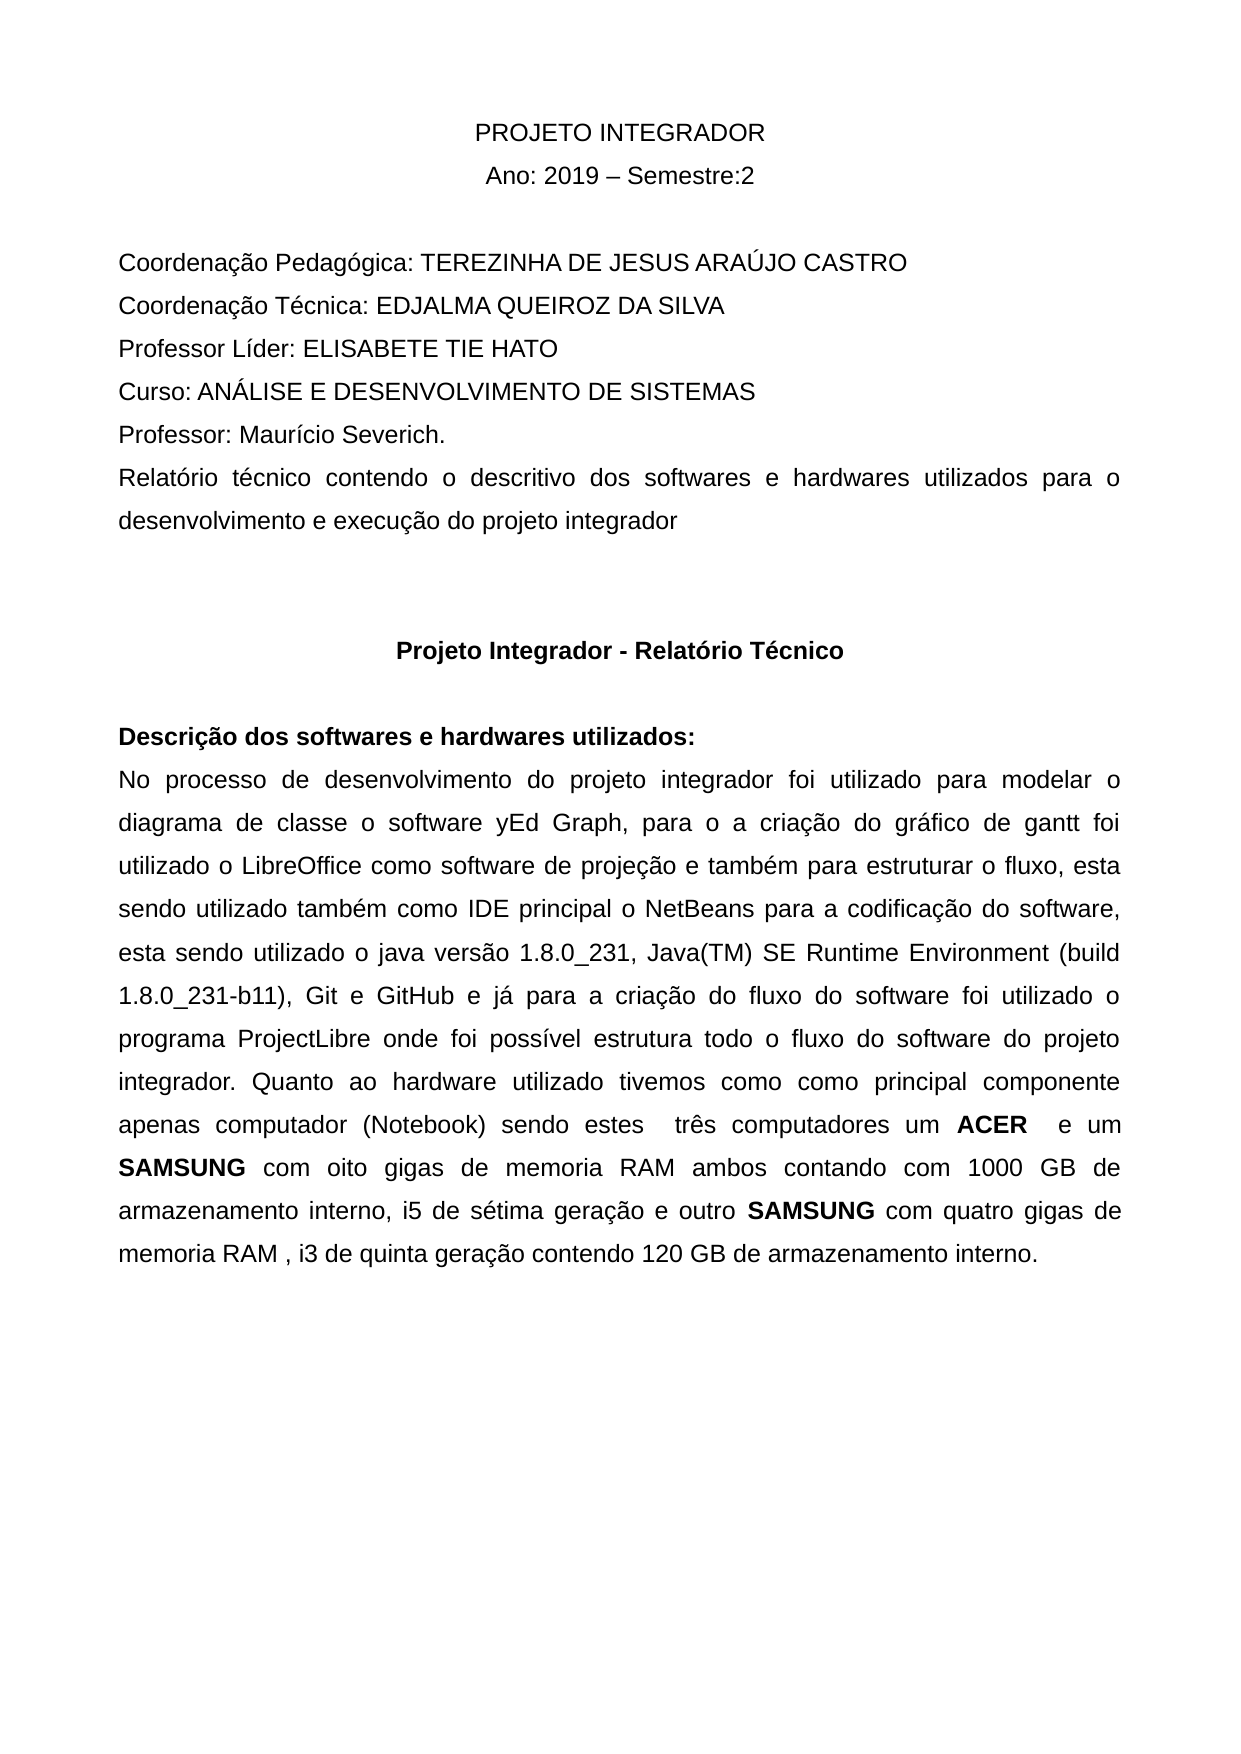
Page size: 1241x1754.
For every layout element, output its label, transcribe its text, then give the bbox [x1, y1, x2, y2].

text Curso: ANÁLISE E DESENVOLVIMENTO DE SISTEMAS [118, 377, 1122, 406]
text Projeto Integrador - Relatório Técnico [118, 636, 1122, 664]
text Professor Líder: ELISABETE TIE HATO [118, 334, 1122, 362]
text No processo de desenvolvimento do projeto integrador foi utilizado para modelar o diagrama de classe o software yEd Graph, para o a criação do gráfico de gantt foi utilizado o LibreOffice como software de projeção e também para estruturar o fluxo, esta sendo utilizado também como IDE principal o NetBeans para a codificação do software, esta sendo utilizado o java versão 1.8.0_231, Java(TM) SE Runtime Environment (build 1.8.0_231-b11), Git e GitHub e já para a criação do fluxo do software foi utilizado o programa ProjectLibre onde foi possível estrutura todo o fluxo do software do projeto integrador. Quanto ao hardware utilizado tivemos como como principal componente apenas computador (Notebook) sendo estes três computadores um ACER e um SAMSUNG com oito gigas de memoria RAM ambos contando com 1000 GB de armazenamento interno, i5 de sétima geração e outro SAMSUNG com quatro gigas de memoria RAM , i3 de quinta geração contendo 120 GB de armazenamento interno. [118, 765, 1122, 1268]
text Relatório técnico contendo o descritivo dos softwares e hardwares utilizados para o desenvolvimento e execução do projeto integrador [118, 463, 1122, 535]
text Coordenação Técnica: EDJALMA QUEIROZ DA SILVA [118, 291, 1122, 319]
text PROJETO INTEGRADOR [118, 118, 1122, 147]
text Ano: 2019 – Semestre:2 [118, 161, 1122, 190]
text Professor: Maurício Severich. [118, 420, 1122, 449]
text Descrição dos softwares e hardwares utilizados: [118, 722, 1122, 751]
text Coordenação Pedagógica: TEREZINHA DE JESUS ARAÚJO CASTRO [118, 247, 1122, 276]
